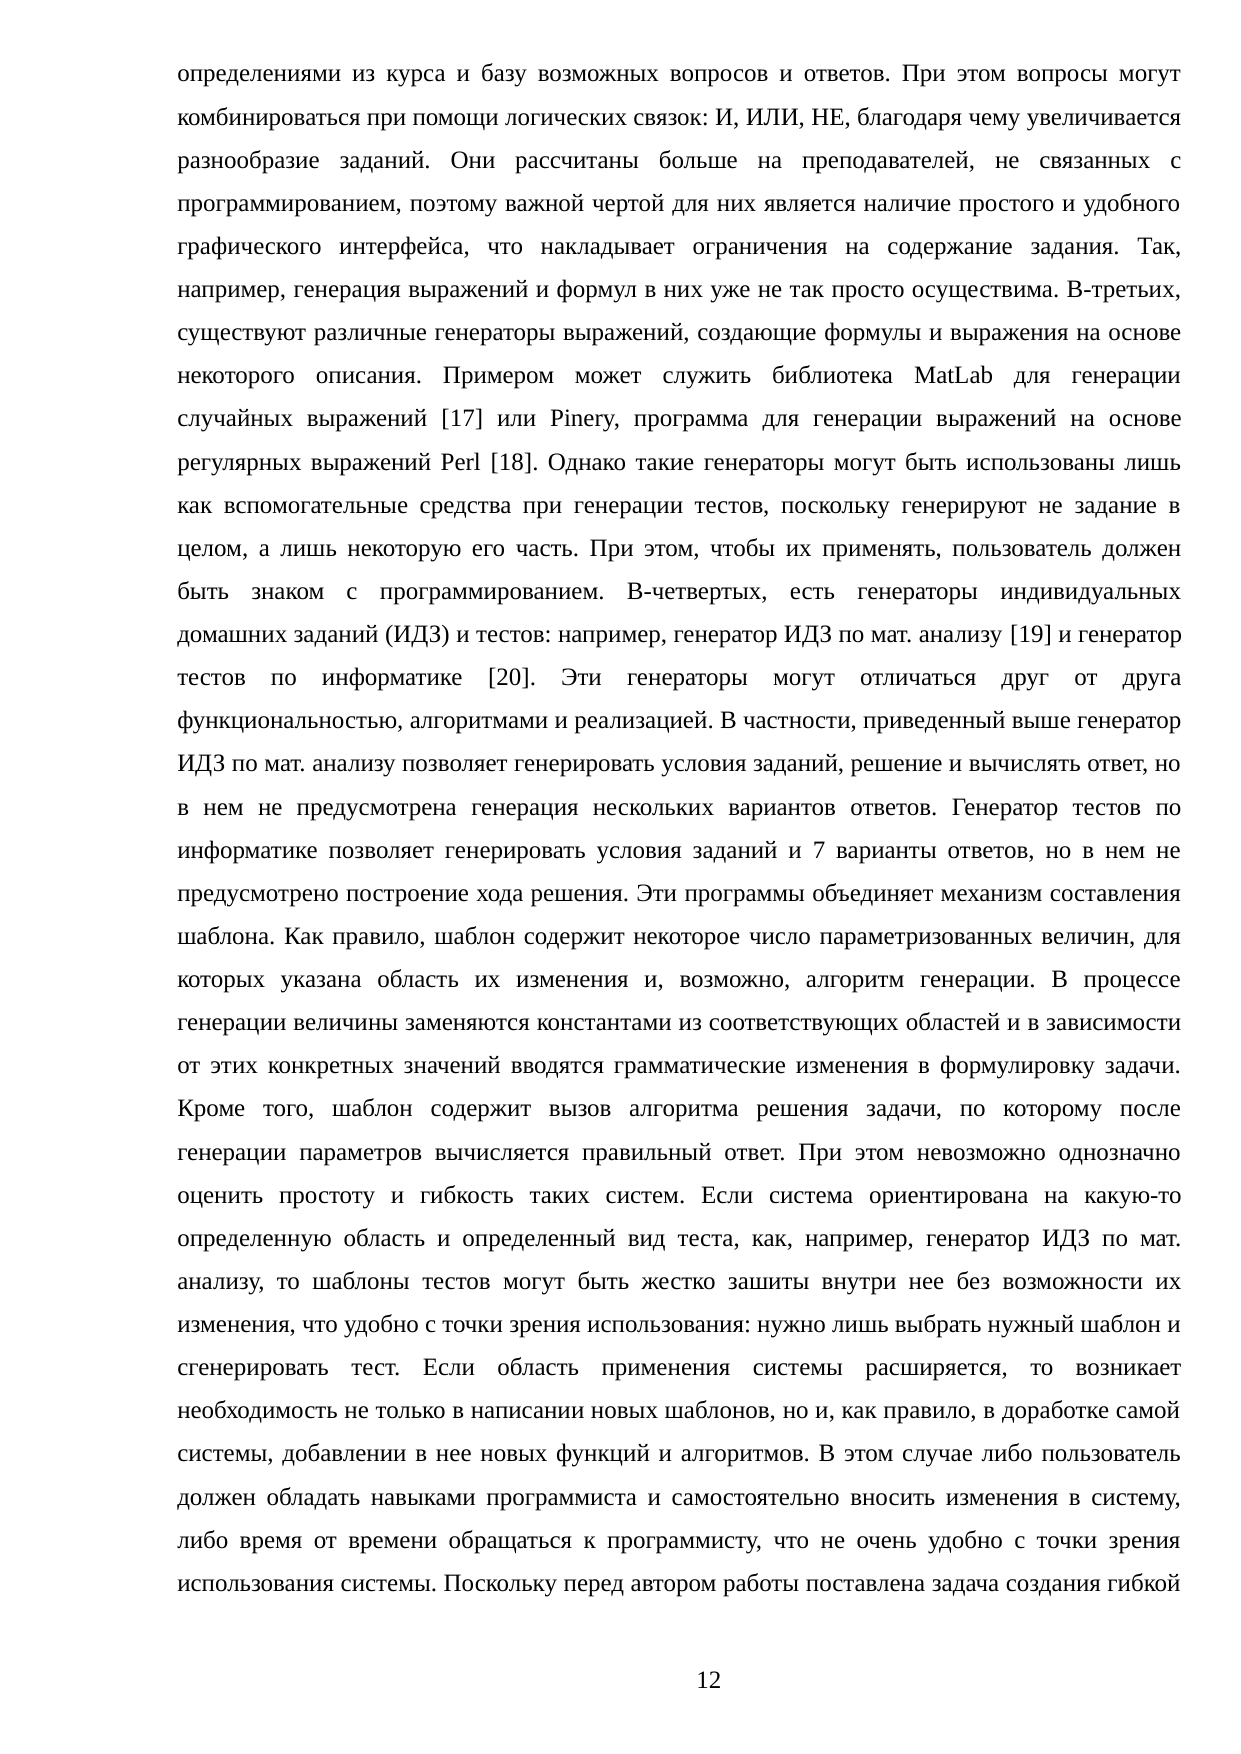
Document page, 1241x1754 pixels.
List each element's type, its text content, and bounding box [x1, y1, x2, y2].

text определениями из курса и базу возможных вопросов и ответов. При этом вопросы могут комбинироваться при помощи логических связок: И, ИЛИ, НЕ, благодаря чему увеличивается разнообразие заданий. Они рассчитаны больше на преподавателей, не связанных с программированием, поэтому важной чертой для них является наличие простого и удобного графического интерфейса, что накладывает ограничения на содержание задания. Так, например, генерация выражений и формул в них уже не так просто осуществима. В-третьих, существуют различные генераторы выражений, создающие формулы и выражения на основе некоторого описания. Примером может служить библиотека MatLab для генерации случайных выражений [17] или Pinery, программа для генерации выражений на основе регулярных выражений Perl [18]. Однако такие генераторы могут быть использованы лишь как вспомогательные средства при генерации тестов, поскольку генерируют не задание в целом, а лишь некоторую его часть. При этом, чтобы их применять, пользователь должен быть знаком с программированием. В-четвертых, есть генераторы индивидуальных домашних заданий (ИДЗ) и тестов: например, генератор ИДЗ по мат. анализу [19] и генератор тестов по информатике [20]. Эти генераторы могут отличаться друг от друга функциональностью, алгоритмами и реализацией. В частности, приведенный выше генератор ИДЗ по мат. анализу позволяет генерировать условия заданий, решение и вычислять ответ, но в нем не предусмотрена генерация нескольких вариантов ответов. Генератор тестов по информатике позволяет генерировать условия заданий и 7 варианты ответов, но в нем не предусмотрено построение хода решения. Эти программы объединяет механизм составления шаблона. Как правило, шаблон содержит некоторое число параметризованных величин, для которых указана область их изменения и, возможно, алгоритм генерации. В процессе генерации величины заменяются константами из соответствующих областей и в зависимости от этих конкретных значений вводятся грамматические изменения в формулировку задачи. Кроме того, шаблон содержит вызов алгоритма решения задачи, по которому после генерации параметров вычисляется правильный ответ. При этом невозможно однозначно оценить простоту и гибкость таких систем. Если система ориентирована на какую-то определенную область и определенный вид теста, как, например, генератор ИДЗ по мат. анализу, то шаблоны тестов могут быть жестко зашиты внутри нее без возможности их изменения, что удобно с точки зрения использования: нужно лишь выбрать нужный шаблон и сгенерировать тест. Если область применения системы расширяется, то возникает необходимость не только в написании новых шаблонов, но и, как правило, в доработке самой системы, добавлении в нее новых функций и алгоритмов. В этом случае либо пользователь должен обладать навыками программиста и самостоятельно вносить изменения в систему, либо время от времени обращаться к программисту, что не очень удобно с точки зрения использования системы. Поскольку перед автором работы поставлена задача создания гибкой [177, 58, 1182, 1597]
